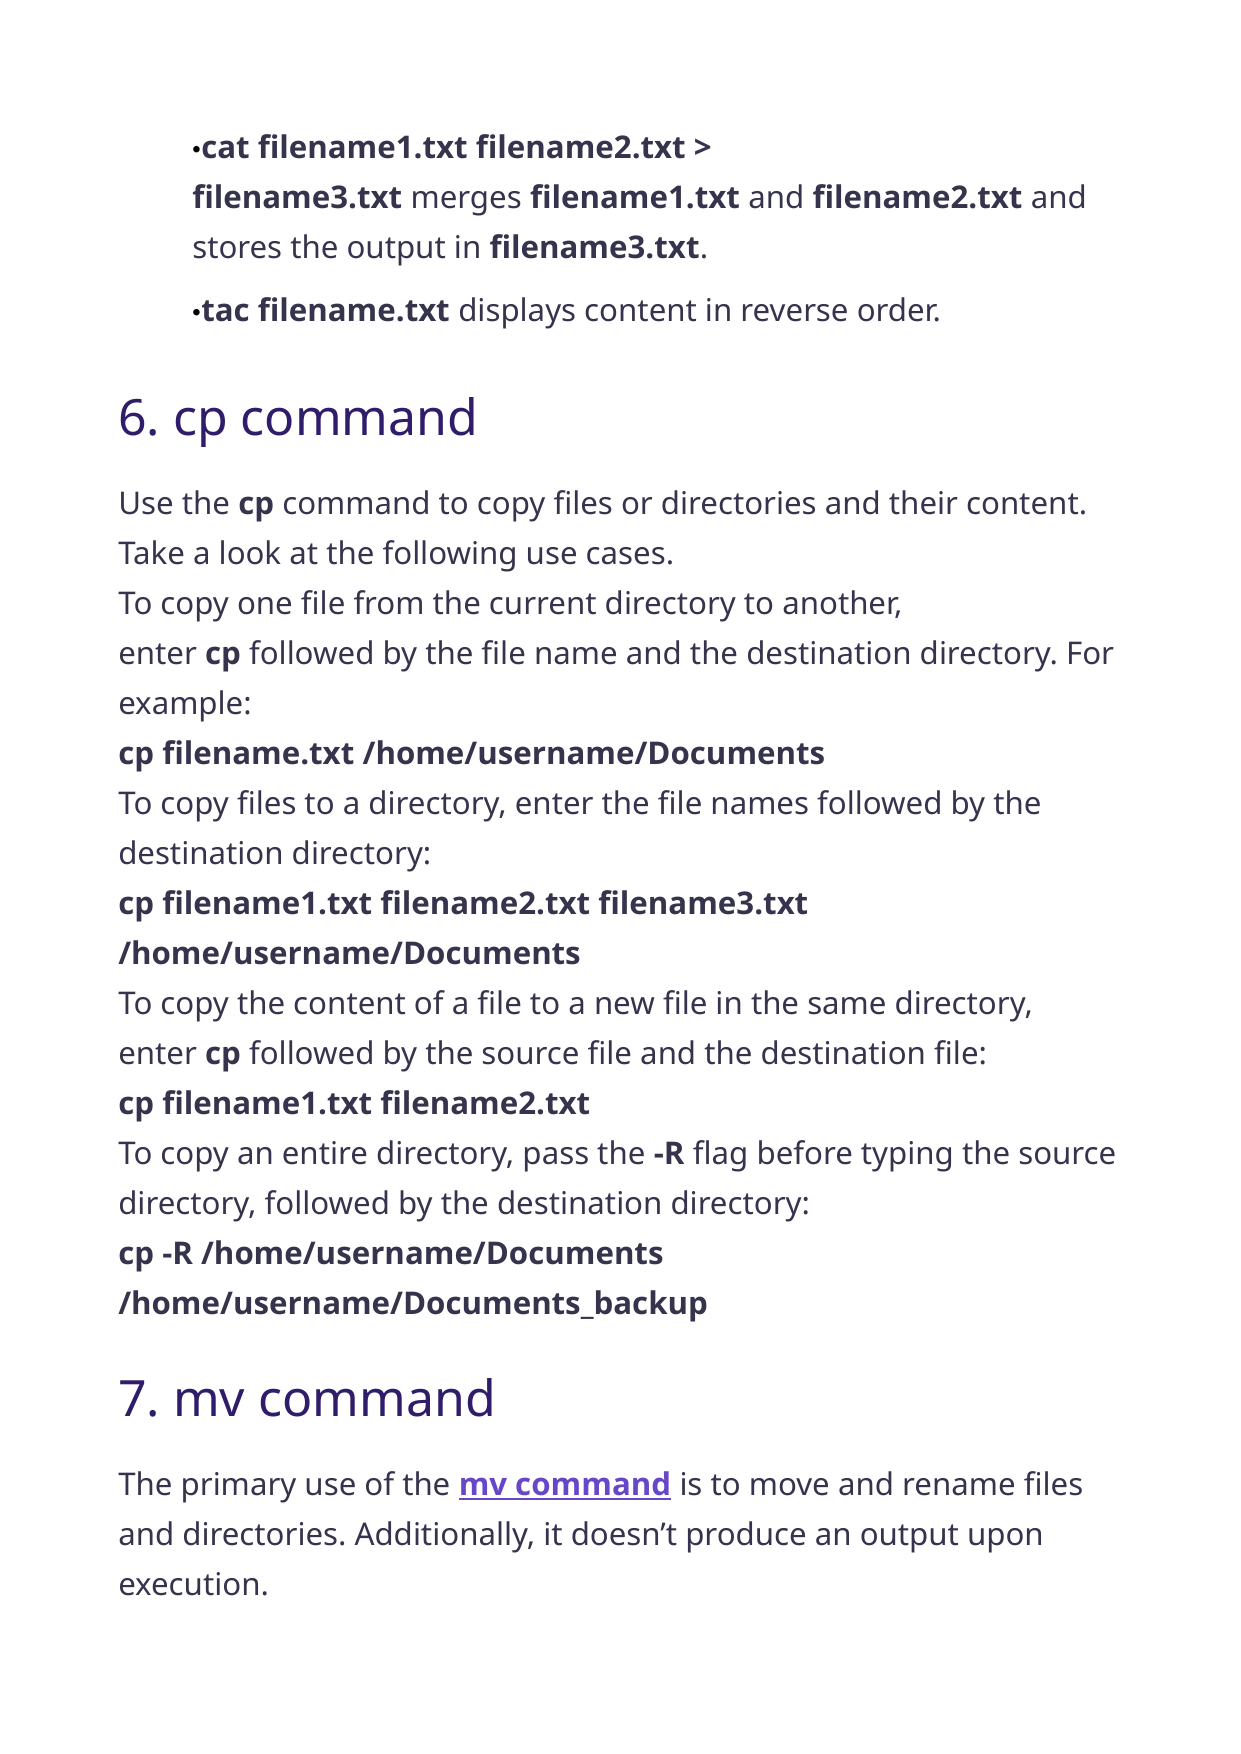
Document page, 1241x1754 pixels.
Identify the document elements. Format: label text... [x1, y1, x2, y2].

text To copy the content of a file to a new file in the same directory, enter cp followed by the source file and the destination file: [118, 974, 1122, 1074]
text Use the cp command to copy files or directories and their content. Take a look at the following use cases. [118, 474, 1122, 574]
subtitle 7. mv command [118, 1363, 1122, 1431]
list tac filename.txt displays content in reverse order. [118, 281, 1122, 331]
subtitle 6. cp command [118, 382, 1122, 450]
list cat filename1.txt filename2.txt > filename3.txt merges filename1.txt and filename2.txt and stores the output in filename3.txt. [118, 118, 1122, 268]
text To copy files to a directory, enter the file names followed by the destination directory: [118, 774, 1122, 874]
text cp -R /home/username/Documents /home/username/Documents_backup [118, 1224, 1122, 1324]
text To copy one file from the current directory to another, enter cp followed by the file name and the destination directory. For example: [118, 574, 1122, 724]
text cp filename.txt /home/username/Documents [118, 724, 1122, 774]
text cp filename1.txt filename2.txt [118, 1074, 1122, 1124]
text cp filename1.txt filename2.txt filename3.txt /home/username/Documents [118, 874, 1122, 974]
text The primary use of the mv command is to move and rename files and directories. Additionally, it doesn’t produce an output upon execution. [118, 1454, 1122, 1604]
text To copy an entire directory, pass the -R flag before typing the source directory, followed by the destination directory: [118, 1124, 1122, 1224]
